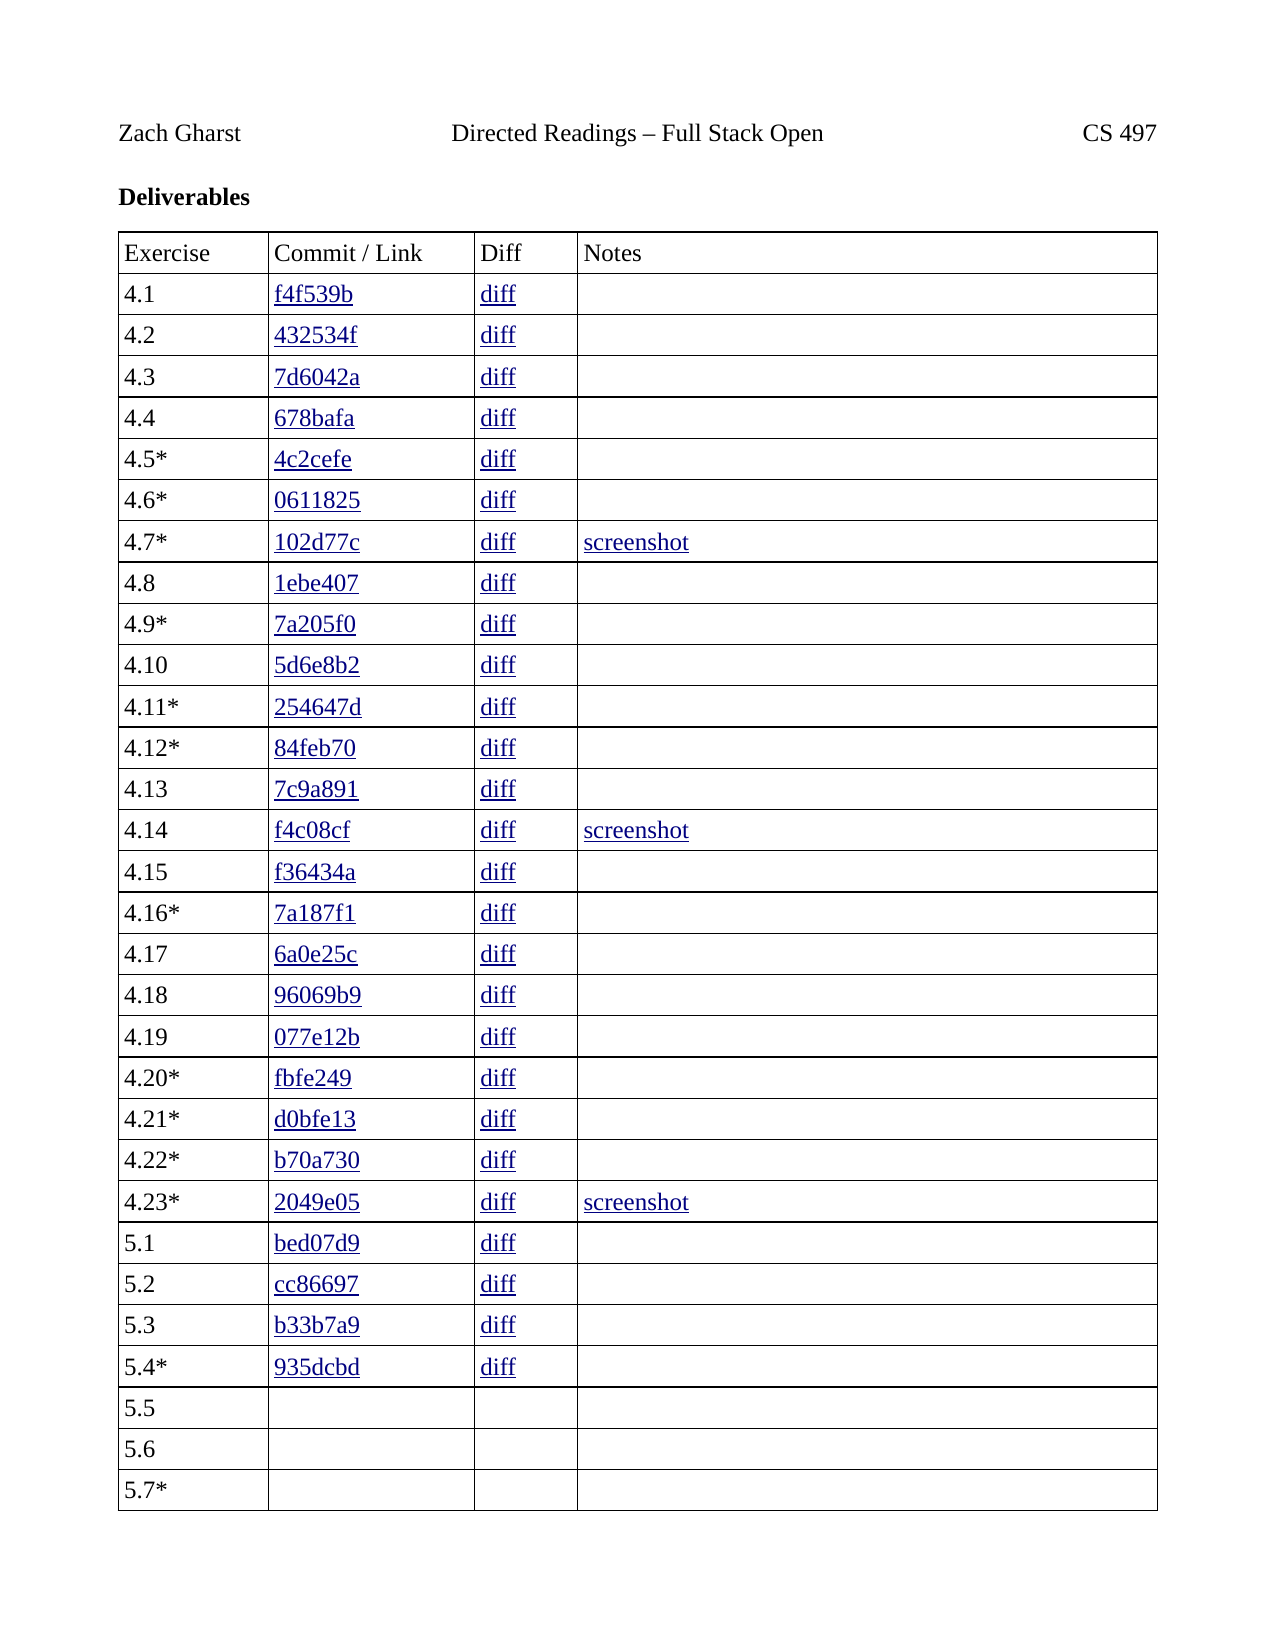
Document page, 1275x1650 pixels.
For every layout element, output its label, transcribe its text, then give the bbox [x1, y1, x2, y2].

table_cell 935dcbd [269, 1346, 474, 1386]
table_cell diff [475, 1264, 577, 1304]
table_cell [269, 1388, 474, 1428]
table_header Exercise [119, 233, 268, 273]
table_cell 5.2 [119, 1264, 268, 1304]
table_cell [475, 1388, 577, 1428]
table_cell [578, 975, 1157, 1015]
table_cell 4.8 [119, 563, 268, 603]
table_cell 7c9a891 [269, 769, 474, 809]
table_cell cc86697 [269, 1264, 474, 1304]
table_cell diff [475, 769, 577, 809]
table_cell 4.20* [119, 1058, 268, 1098]
table_header Commit / Link [269, 233, 474, 273]
table_cell diff [475, 274, 577, 314]
table_cell [578, 1429, 1157, 1469]
table_cell fbfe249 [269, 1058, 474, 1098]
table_cell [578, 769, 1157, 809]
table_cell [578, 1388, 1157, 1428]
table_cell diff [475, 398, 577, 438]
table_cell diff [475, 1058, 577, 1098]
table_cell 4.13 [119, 769, 268, 809]
table_cell 4.9* [119, 604, 268, 644]
table_cell 4.10 [119, 645, 268, 685]
table_cell 4.21* [119, 1099, 268, 1139]
table_cell 4.22* [119, 1140, 268, 1180]
table_cell 4.17 [119, 934, 268, 974]
table_cell [578, 1016, 1157, 1056]
table_cell [578, 851, 1157, 891]
table_cell [475, 1429, 577, 1469]
table_cell [578, 1099, 1157, 1139]
table_cell 4.23* [119, 1181, 268, 1221]
table_cell [578, 439, 1157, 479]
table_header Diff [475, 233, 577, 273]
table_cell [578, 356, 1157, 396]
table_cell 4c2cefe [269, 439, 474, 479]
table_cell 5d6e8b2 [269, 645, 474, 685]
table_cell 4.19 [119, 1016, 268, 1056]
table_cell screenshot [578, 1181, 1157, 1221]
table_cell 102d77c [269, 521, 474, 561]
table_cell 4.18 [119, 975, 268, 1015]
table_cell [578, 1058, 1157, 1098]
table_cell diff [475, 1016, 577, 1056]
table_cell 4.14 [119, 810, 268, 850]
table_cell 4.15 [119, 851, 268, 891]
table_cell screenshot [578, 521, 1157, 561]
table_cell diff [475, 645, 577, 685]
table_cell 5.4* [119, 1346, 268, 1386]
table_cell f4c08cf [269, 810, 474, 850]
table_cell [578, 480, 1157, 520]
table_cell [578, 274, 1157, 314]
table_cell [578, 1305, 1157, 1345]
table_cell [578, 934, 1157, 974]
table_cell 5.3 [119, 1305, 268, 1345]
table_cell diff [475, 810, 577, 850]
table_cell [578, 1140, 1157, 1180]
table_cell diff [475, 563, 577, 603]
table_cell diff [475, 315, 577, 355]
table_cell 4.7* [119, 521, 268, 561]
table_cell 4.2 [119, 315, 268, 355]
table_cell 84feb70 [269, 728, 474, 768]
table_cell 254647d [269, 686, 474, 726]
table_cell diff [475, 1305, 577, 1345]
table_cell diff [475, 480, 577, 520]
table_cell diff [475, 893, 577, 933]
table_cell 7a187f1 [269, 893, 474, 933]
table_cell 2049e05 [269, 1181, 474, 1221]
table_cell 4.16* [119, 893, 268, 933]
table_cell 4.1 [119, 274, 268, 314]
table_cell [578, 1223, 1157, 1263]
table_cell f36434a [269, 851, 474, 891]
table_cell diff [475, 1346, 577, 1386]
table_cell diff [475, 851, 577, 891]
table_cell [578, 728, 1157, 768]
table_cell 7a205f0 [269, 604, 474, 644]
table_cell 4.12* [119, 728, 268, 768]
table_cell [578, 604, 1157, 644]
table_cell diff [475, 1223, 577, 1263]
table_cell 678bafa [269, 398, 474, 438]
table_cell 5.6 [119, 1429, 268, 1469]
table_cell [578, 645, 1157, 685]
table_cell d0bfe13 [269, 1099, 474, 1139]
table_cell diff [475, 975, 577, 1015]
table_cell diff [475, 521, 577, 561]
table_cell 6a0e25c [269, 934, 474, 974]
table_cell [269, 1470, 474, 1510]
table_cell diff [475, 356, 577, 396]
table_cell diff [475, 1181, 577, 1221]
table_cell bed07d9 [269, 1223, 474, 1263]
table_cell 5.5 [119, 1388, 268, 1428]
table_cell diff [475, 686, 577, 726]
table_cell [578, 563, 1157, 603]
table_cell diff [475, 1140, 577, 1180]
table_cell 7d6042a [269, 356, 474, 396]
table_cell [578, 893, 1157, 933]
table_cell [578, 1264, 1157, 1304]
table_cell diff [475, 728, 577, 768]
table_cell 4.6* [119, 480, 268, 520]
text Deliverables [118, 182, 1157, 211]
table_cell f4f539b [269, 274, 474, 314]
table_cell 96069b9 [269, 975, 474, 1015]
table_cell diff [475, 934, 577, 974]
table_cell [578, 398, 1157, 438]
table_cell [475, 1470, 577, 1510]
table_cell 0611825 [269, 480, 474, 520]
table_cell 432534f [269, 315, 474, 355]
table_cell [269, 1429, 474, 1469]
table_cell diff [475, 604, 577, 644]
table_cell 077e12b [269, 1016, 474, 1056]
table_cell 4.4 [119, 398, 268, 438]
table_cell [578, 686, 1157, 726]
table_cell 4.11* [119, 686, 268, 726]
table_cell [578, 1470, 1157, 1510]
table_cell 1ebe407 [269, 563, 474, 603]
table_cell b70a730 [269, 1140, 474, 1180]
table_header Notes [578, 233, 1157, 273]
table_cell [578, 1346, 1157, 1386]
table_cell diff [475, 439, 577, 479]
table_cell screenshot [578, 810, 1157, 850]
table_cell 5.1 [119, 1223, 268, 1263]
table_cell diff [475, 1099, 577, 1139]
table_cell [578, 315, 1157, 355]
table_cell 5.7* [119, 1470, 268, 1510]
table_cell 4.5* [119, 439, 268, 479]
table_cell 4.3 [119, 356, 268, 396]
table_cell b33b7a9 [269, 1305, 474, 1345]
